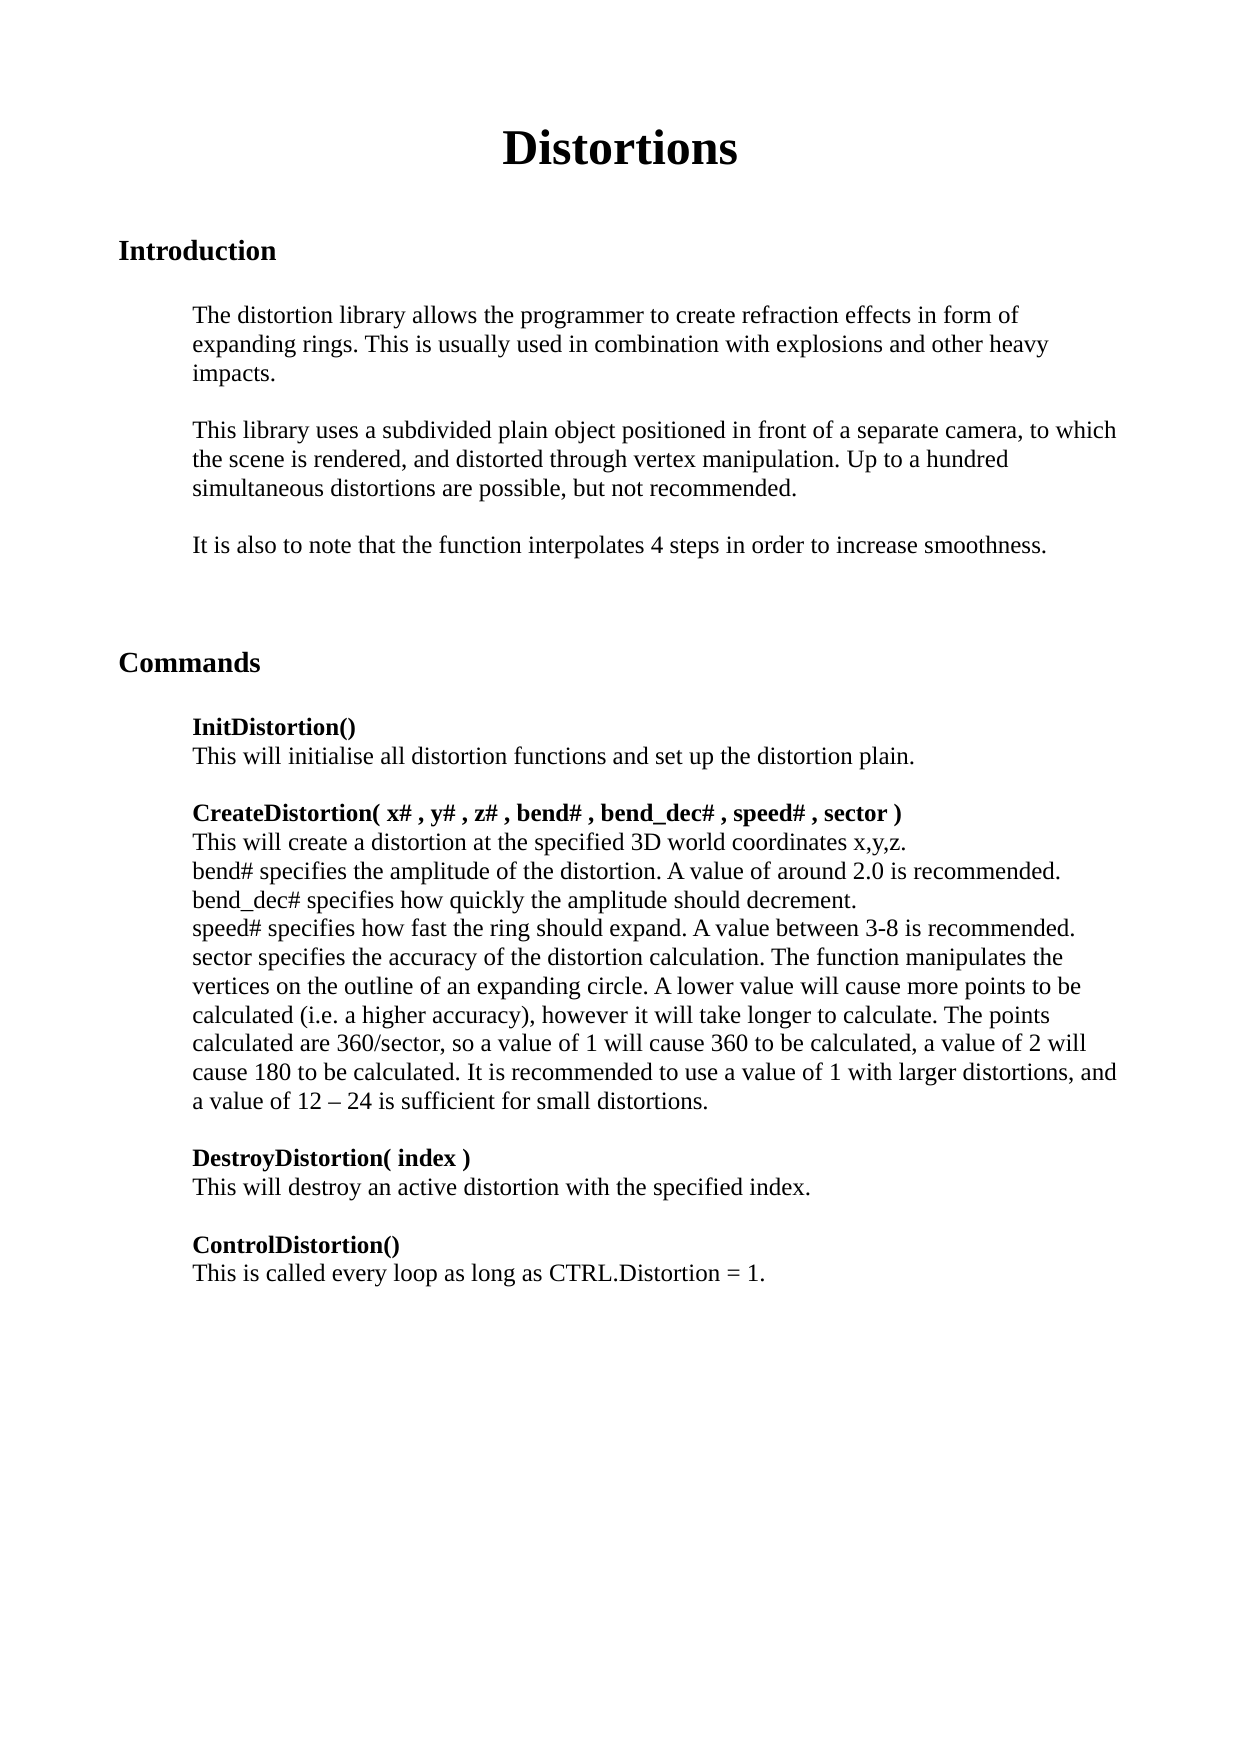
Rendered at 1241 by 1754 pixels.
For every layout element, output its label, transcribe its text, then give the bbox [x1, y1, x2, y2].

text This will destroy an active distortion with the specified index. [192, 1172, 1122, 1201]
text Commands [118, 645, 1122, 679]
text InitDistortion() [192, 712, 1122, 741]
text It is also to note that the function interpolates 4 steps in order to increase smoothness. [192, 530, 1122, 559]
text Distortions [118, 118, 1122, 176]
text sector specifies the accuracy of the distortion calculation. The function manipulates the vertices on the outline of an expanding circle. A lower value will cause more points to be calculated (i.e. a higher accuracy), however it will take longer to calculate. The points calculated are 360/sector, so a value of 1 will cause 360 to be calculated, a value of 2 will cause 180 to be calculated. It is recommended to use a value of 1 with larger distortions, and a value of 12 – 24 is sufficient for small distortions. [192, 942, 1122, 1115]
text This library uses a subdivided plain object positioned in front of a separate camera, to which the scene is rendered, and distorted through vertex manipulation. Up to a hundred simultaneous distortions are possible, but not recommended. [192, 415, 1122, 501]
text bend_dec# specifies how quickly the amplitude should decrement. [192, 885, 1122, 913]
text The distortion library allows the programmer to create refraction effects in form of expanding rings. This is usually used in combination with explosions and other heavy impacts. [192, 300, 1122, 386]
text speed# specifies how fast the ring should expand. A value between 3-8 is recommended. [192, 913, 1122, 942]
text CreateDistortion( x# , y# , z# , bend# , bend_dec# , speed# , sector ) [192, 798, 1122, 827]
text bend# specifies the amplitude of the distortion. A value of around 2.0 is recommended. [192, 856, 1122, 885]
text DestroyDistortion( index ) [192, 1143, 1122, 1172]
text This is called every loop as long as CTRL.Distortion = 1. [192, 1258, 1122, 1287]
text This will initialise all distortion functions and set up the distortion plain. [192, 741, 1122, 770]
text This will create a distortion at the specified 3D world coordinates x,y,z. [192, 827, 1122, 856]
text ControlDistortion() [192, 1230, 1122, 1258]
text Introduction [118, 233, 1122, 267]
